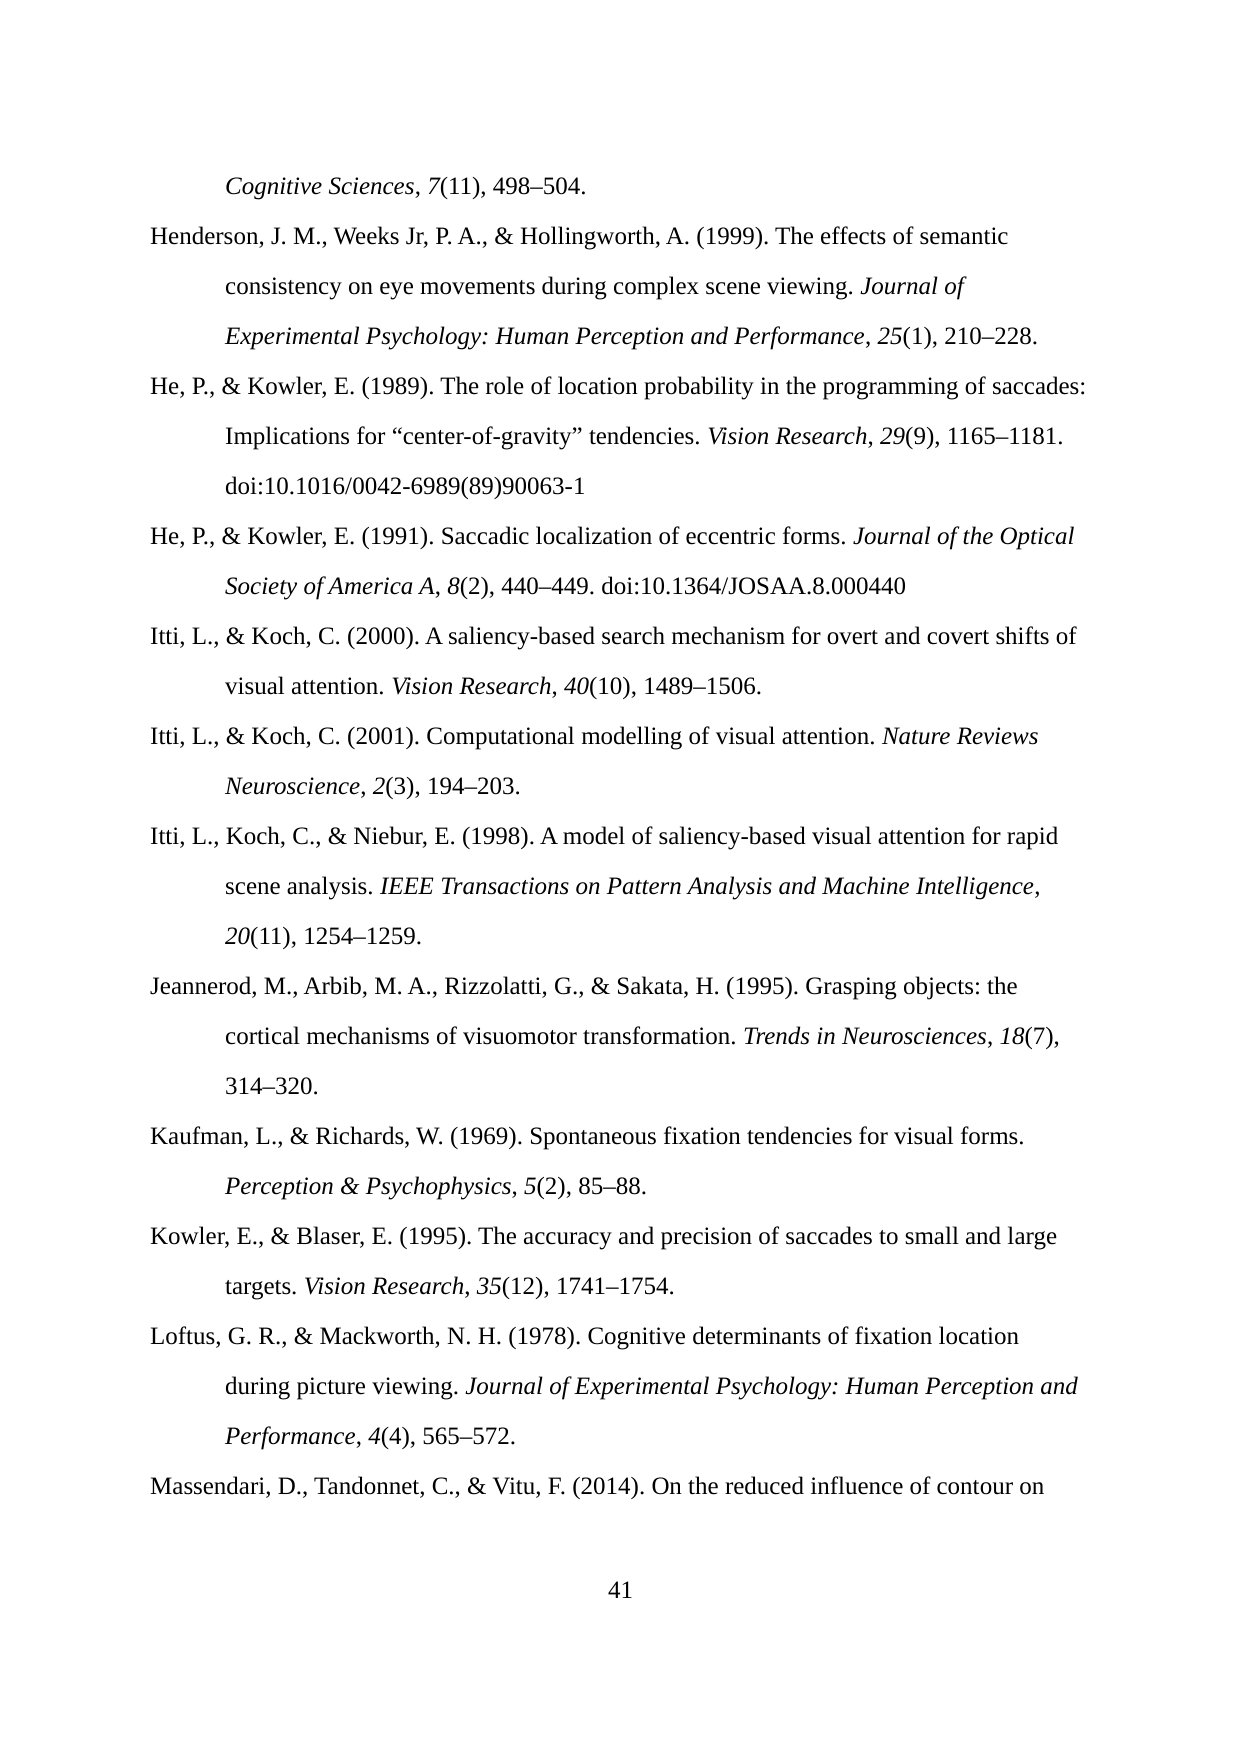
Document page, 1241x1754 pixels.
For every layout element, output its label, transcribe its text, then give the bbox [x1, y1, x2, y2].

text Itti, L., Koch, C., & Niebur, E. (1998). A model of saliency-based visual attention for rapid scene analysis. IEEE Transactions on Pattern Analysis and Machine Intelligence, 20(11), 1254–1259. [150, 800, 1091, 950]
text Itti, L., & Koch, C. (2001). Computational modelling of visual attention. Nature Reviews Neuroscience, 2(3), 194–203. [150, 700, 1091, 800]
text Henderson, J. M., Weeks Jr, P. A., & Hollingworth, A. (1999). The effects of semantic consistency on eye movements during complex scene viewing. Journal of Experimental Psychology: Human Perception and Performance, 25(1), 210–228. [150, 200, 1091, 350]
text Massendari, D., Tandonnet, C., & Vitu, F. (2014). On the reduced influence of contour on [150, 1450, 1091, 1500]
text Itti, L., & Koch, C. (2000). A saliency-based search mechanism for overt and covert shifts of visual attention. Vision Research, 40(10), 1489–1506. [150, 600, 1091, 700]
text Jeannerod, M., Arbib, M. A., Rizzolatti, G., & Sakata, H. (1995). Grasping objects: the cortical mechanisms of visuomotor transformation. Trends in Neurosciences, 18(7), 314–320. [150, 950, 1091, 1100]
text Loftus, G. R., & Mackworth, N. H. (1978). Cognitive determinants of fixation location during picture viewing. Journal of Experimental Psychology: Human Perception and Performance, 4(4), 565–572. [150, 1300, 1091, 1450]
text He, P., & Kowler, E. (1989). The role of location probability in the programming of saccades: Implications for “center-of-gravity” tendencies. Vision Research, 29(9), 1165–1181. doi:10.1016/0042-6989(89)90063-1 [150, 350, 1091, 500]
text Kowler, E., & Blaser, E. (1995). The accuracy and precision of saccades to small and large targets. Vision Research, 35(12), 1741–1754. [150, 1200, 1091, 1300]
text He, P., & Kowler, E. (1991). Saccadic localization of eccentric forms. Journal of the Optical Society of America A, 8(2), 440–449. doi:10.1364/JOSAA.8.000440 [150, 500, 1091, 600]
text Cognitive Sciences, 7(11), 498–504. [150, 150, 1091, 200]
text Kaufman, L., & Richards, W. (1969). Spontaneous fixation tendencies for visual forms. Perception & Psychophysics, 5(2), 85–88. [150, 1100, 1091, 1200]
